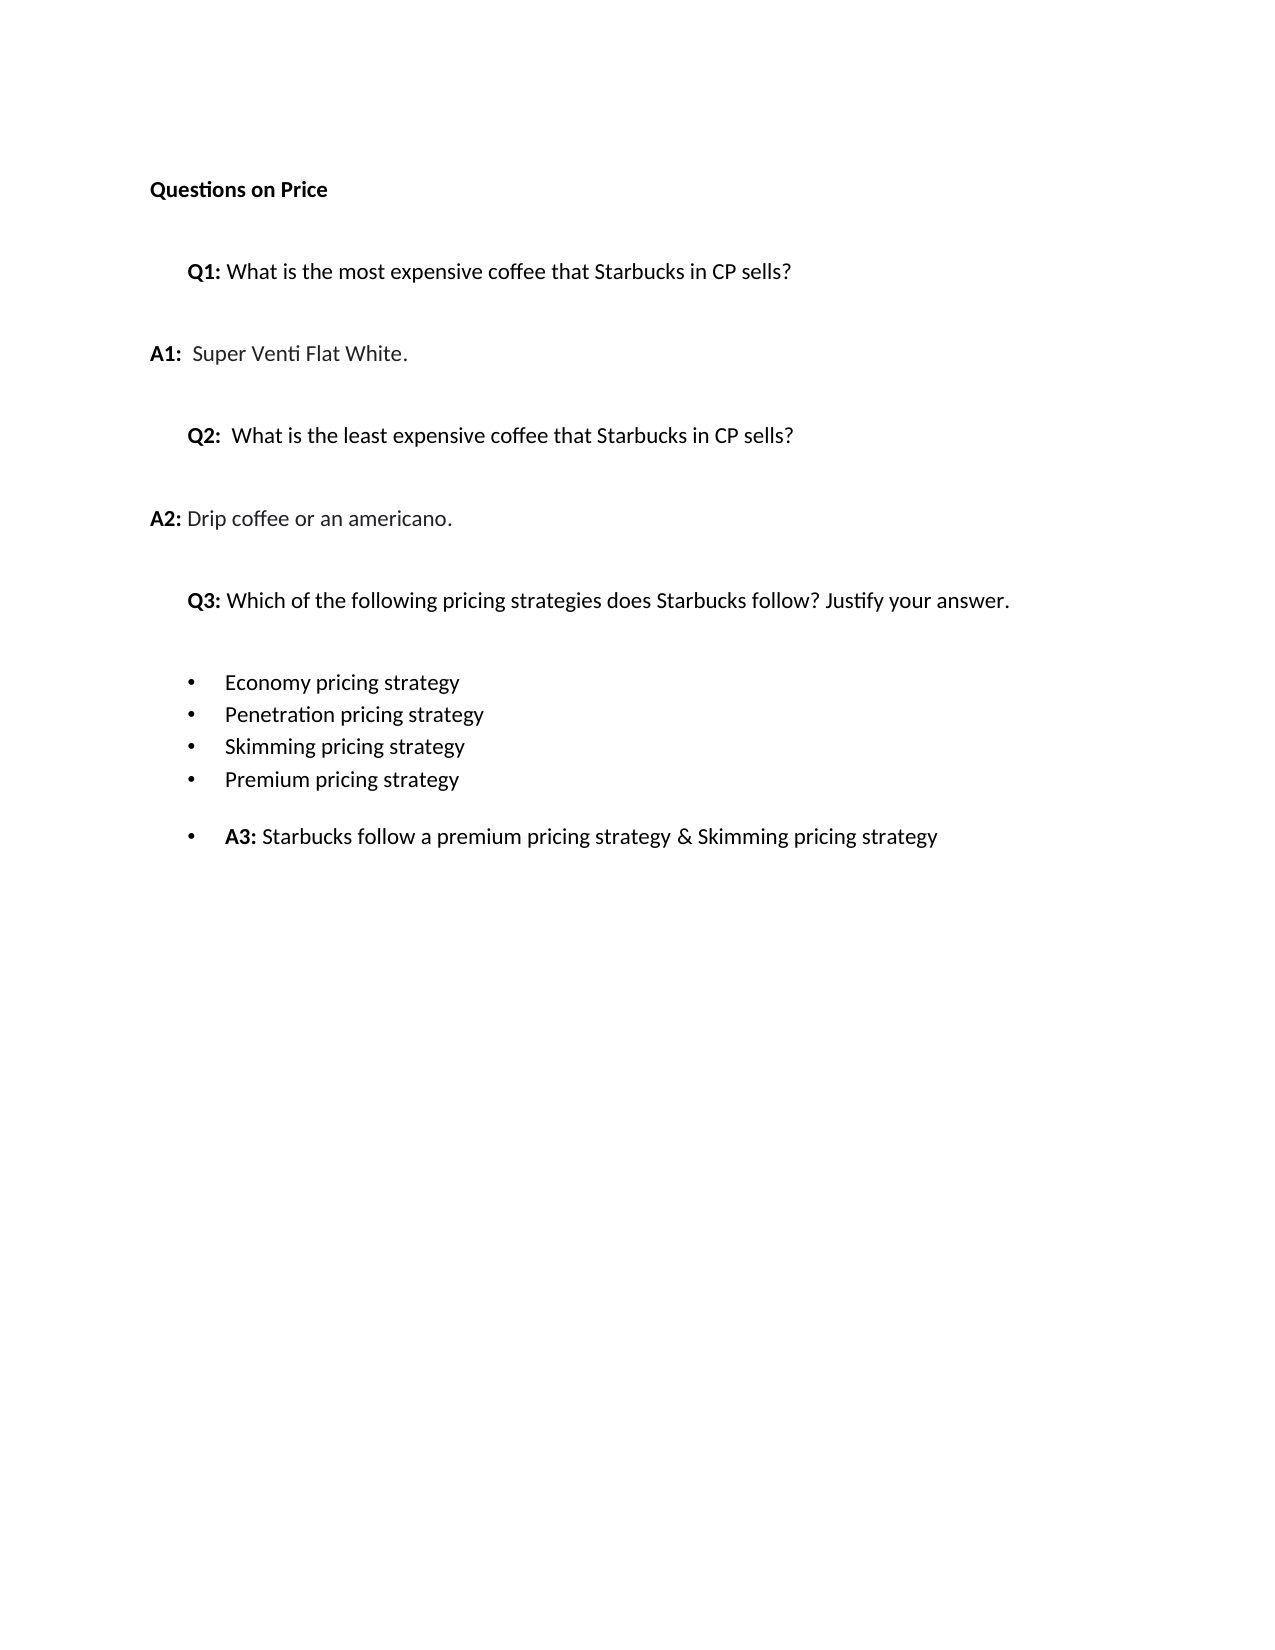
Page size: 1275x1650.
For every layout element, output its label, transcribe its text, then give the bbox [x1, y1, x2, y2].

text Q2: What is the least expensive coffee that Starbucks in CP sells? [187, 422, 1125, 449]
list Skimming pricing strategy [187, 732, 1125, 761]
text A1: Super Venti Flat White. [150, 339, 1125, 367]
text Questions on Price [150, 175, 1125, 203]
text Q1: What is the most expensive coffee that Starbucks in CP sells? [187, 257, 1125, 285]
list Penetration pricing strategy [187, 700, 1125, 728]
text Q3: Which of the following pricing strategies does Starbucks follow? Justify your answer. [187, 586, 1125, 614]
text A2: Drip coffee or an americano. [150, 504, 1125, 532]
list Premium pricing strategy [187, 765, 1125, 793]
list A3: Starbucks follow a premium pricing strategy & Skimming pricing strategy [187, 822, 1125, 850]
list Economy pricing strategy [187, 668, 1125, 696]
